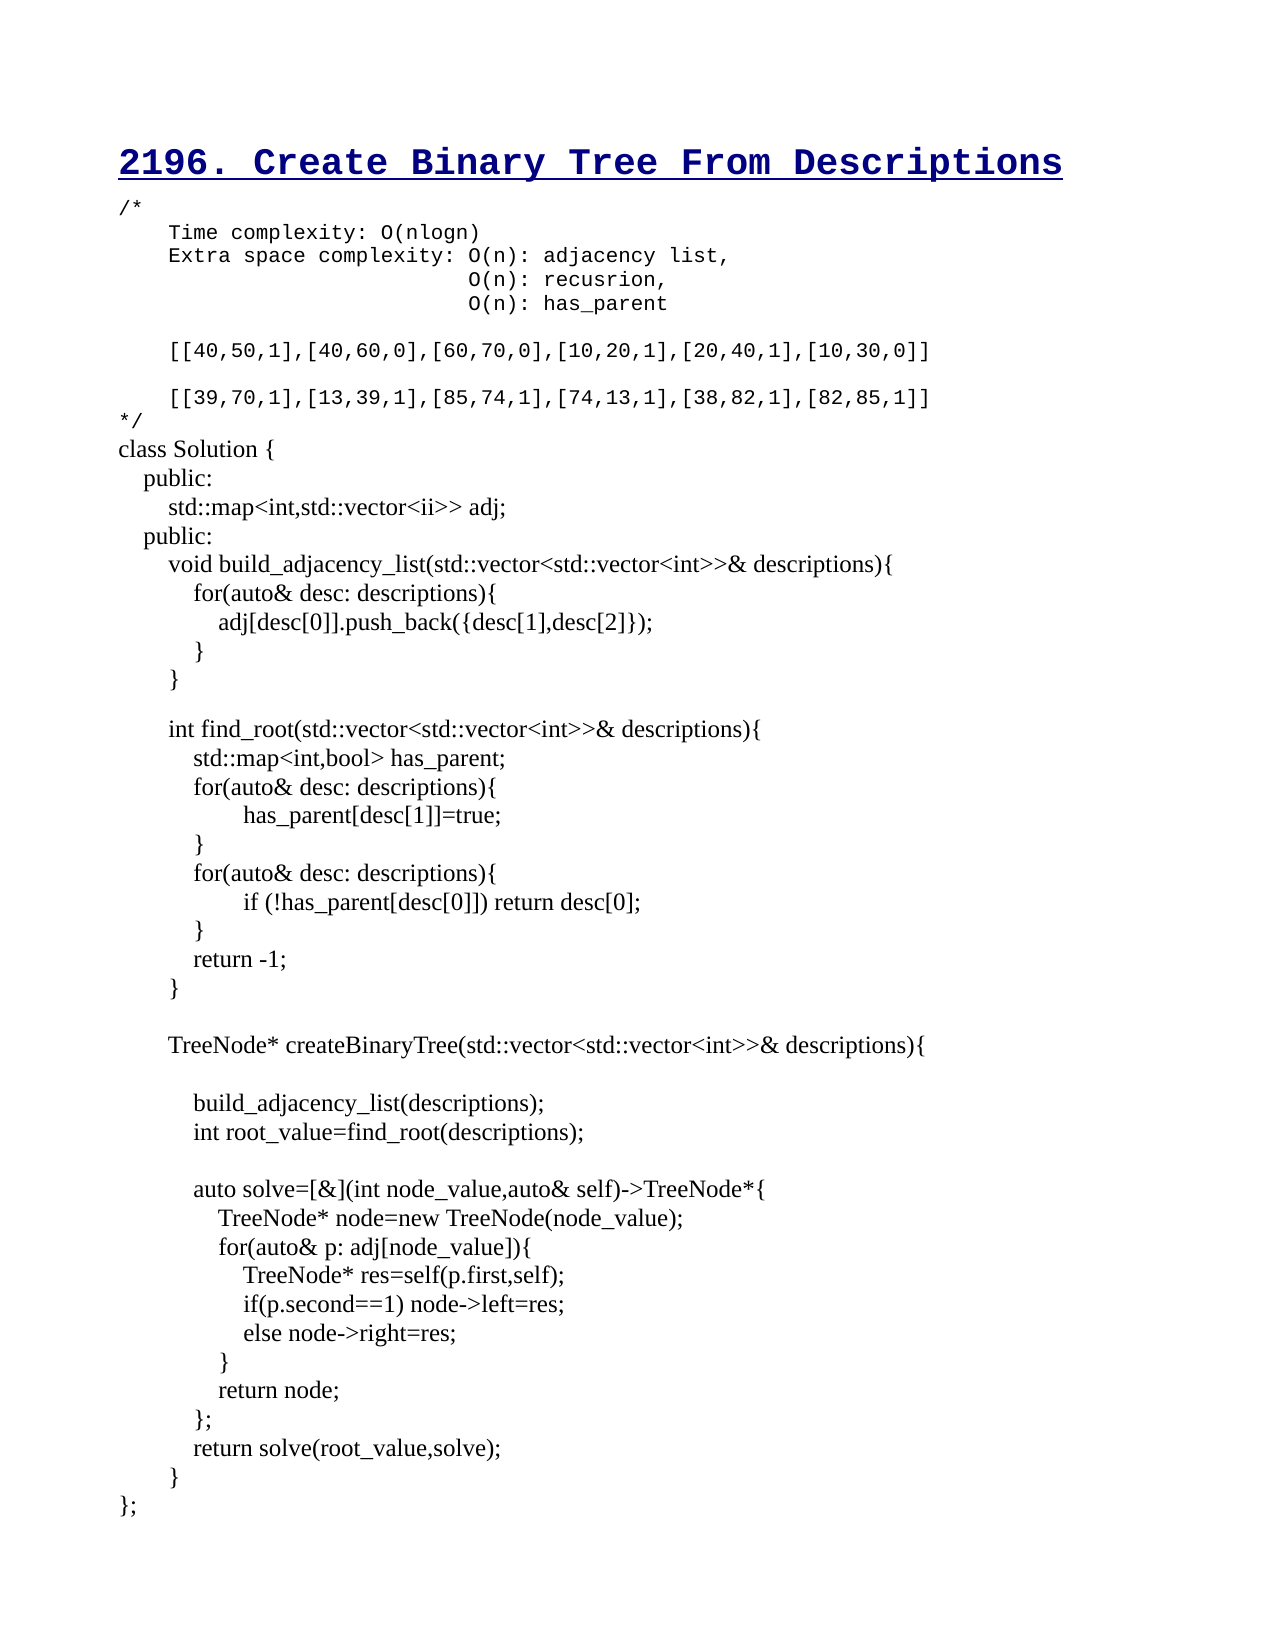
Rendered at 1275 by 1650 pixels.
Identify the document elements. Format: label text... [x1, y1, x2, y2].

text TreeNode* node=new TreeNode(node_value); [118, 1203, 1157, 1232]
text class Solution { [118, 434, 1157, 463]
text } [118, 973, 1157, 1002]
text int find_root(std::vector<std::vector<int>>& descriptions){ [118, 714, 1157, 743]
text O(n): recusrion, [118, 269, 1157, 293]
text /* [118, 198, 1157, 222]
text [[40,50,1],[40,60,0],[60,70,0],[10,20,1],[20,40,1],[10,30,0]] [118, 340, 1157, 364]
text has_parent[desc[1]]=true; [118, 801, 1157, 829]
text } [118, 636, 1157, 664]
text } [118, 829, 1157, 858]
text adj[desc[0]].push_back({desc[1],desc[2]}); [118, 607, 1157, 636]
text if(p.second==1) node->left=res; [118, 1289, 1157, 1318]
text build_adjacency_list(descriptions); [118, 1088, 1157, 1117]
text public: [118, 463, 1157, 492]
text for(auto& p: adj[node_value]){ [118, 1232, 1157, 1261]
text }; [118, 1491, 1157, 1519]
text [[39,70,1],[13,39,1],[85,74,1],[74,13,1],[38,82,1],[82,85,1]] [118, 387, 1157, 411]
text std::map<int,bool> has_parent; [118, 743, 1157, 772]
text return -1; [118, 944, 1157, 973]
text for(auto& desc: descriptions){ [118, 772, 1157, 801]
text return solve(root_value,solve); [118, 1433, 1157, 1462]
text } [118, 916, 1157, 944]
text TreeNode* res=self(p.first,self); [118, 1261, 1157, 1289]
text auto solve=[&](int node_value,auto& self)->TreeNode*{ [118, 1174, 1157, 1203]
text */ [118, 411, 1157, 434]
text TreeNode* createBinaryTree(std::vector<std::vector<int>>& descriptions){ [118, 1031, 1157, 1059]
text Extra space complexity: O(n): adjacency list, [118, 245, 1157, 269]
text }; [118, 1404, 1157, 1433]
text return node; [118, 1376, 1157, 1404]
subtitle 2196. Create Binary Tree From Descriptions [118, 143, 1157, 186]
text public: [118, 521, 1157, 549]
text } [118, 1347, 1157, 1376]
text O(n): has_parent [118, 293, 1157, 316]
text for(auto& desc: descriptions){ [118, 858, 1157, 887]
text for(auto& desc: descriptions){ [118, 578, 1157, 607]
text } [118, 1462, 1157, 1491]
text } [118, 664, 1157, 693]
text if (!has_parent[desc[0]]) return desc[0]; [118, 887, 1157, 916]
text else node->right=res; [118, 1318, 1157, 1347]
text int root_value=find_root(descriptions); [118, 1117, 1157, 1146]
text Time complexity: O(nlogn) [118, 222, 1157, 245]
text void build_adjacency_list(std::vector<std::vector<int>>& descriptions){ [118, 549, 1157, 578]
text std::map<int,std::vector<ii>> adj; [118, 492, 1157, 521]
